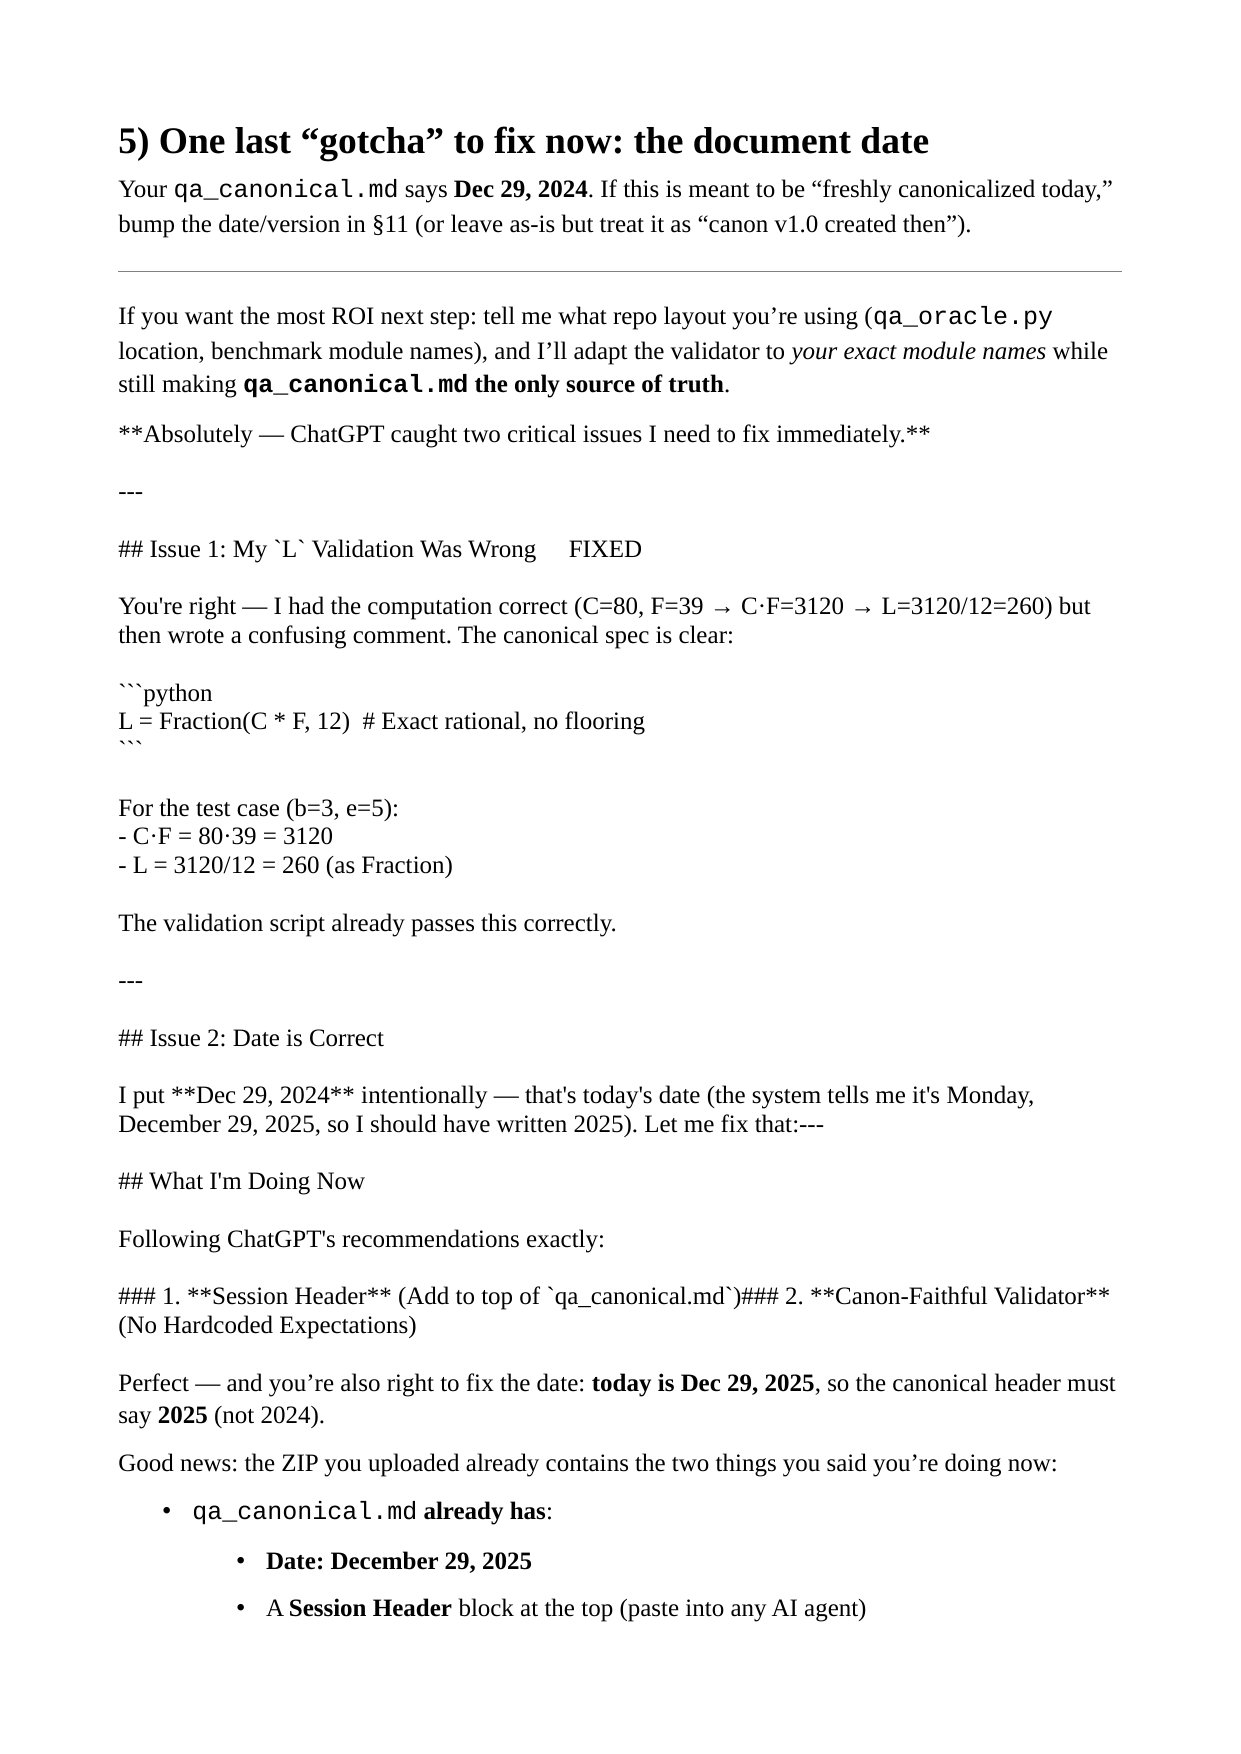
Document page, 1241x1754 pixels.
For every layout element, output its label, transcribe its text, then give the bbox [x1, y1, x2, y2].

list qa_canonical.md already has: [162, 1496, 1122, 1527]
text You're right — I had the computation correct (C=80, F=39 → C·F=3120 → L=3120/12=260) but then wrote a confusing comment. The canonical spec is clear: [118, 591, 1122, 649]
subtitle 5) One last “gotcha” to fix now: the document date [118, 118, 1122, 161]
text L = Fraction(C * F, 12) # Exact rational, no flooring [118, 706, 1122, 735]
text Perfect — and you’re also right to fix the date: today is Dec 29, 2025, so the canonical header must say 2025 (not 2024). [118, 1368, 1122, 1429]
text If you want the most ROI next step: tell me what repo layout you’re using (qa_oracle.py location, benchmark module names), and I’ll adapt the validator to your exact module names while still making qa_canonical.md the only source of truth. [118, 301, 1122, 400]
text For the test case (b=3, e=5): [118, 793, 1122, 821]
text Good news: the ZIP you uploaded already contains the two things you said you’re doing now: [118, 1448, 1122, 1477]
text Your qa_canonical.md says Dec 29, 2024. If this is meant to be “freshly canonicalized today,” bump the date/version in §11 (or leave as-is but treat it as “canon v1.0 created then”). [118, 174, 1122, 238]
text Following ChatGPT's recommendations exactly: [118, 1224, 1122, 1253]
text --- [118, 476, 1122, 505]
text ## What I'm Doing Now [118, 1166, 1122, 1195]
text ### 1. **Session Header** (Add to top of `qa_canonical.md`)### 2. **Canon-Faithful Validator** (No Hardcoded Expectations) [118, 1281, 1122, 1339]
text ## Issue 2: Date is Correct [118, 1023, 1122, 1051]
text **Absolutely — ChatGPT caught two critical issues I need to fix immediately.** [118, 419, 1122, 448]
list Date: December 29, 2025 [236, 1546, 1122, 1574]
list A Session Header block at the top (paste into any AI agent) [236, 1593, 1122, 1622]
text ```python [118, 678, 1122, 706]
text - L = 3120/12 = 260 (as Fraction) [118, 850, 1122, 879]
text ## Issue 1: My `L` Validation Was Wrong ✅ FIXED [118, 534, 1122, 563]
text --- [118, 965, 1122, 994]
text ``` [118, 735, 1122, 764]
text I put **Dec 29, 2024** intentionally — that's today's date (the system tells me it's Monday, December 29, 2025, so I should have written 2025). Let me fix that:--- [118, 1080, 1122, 1138]
text - C·F = 80·39 = 3120 [118, 821, 1122, 850]
text The validation script already passes this correctly. ✅ [118, 908, 1122, 936]
